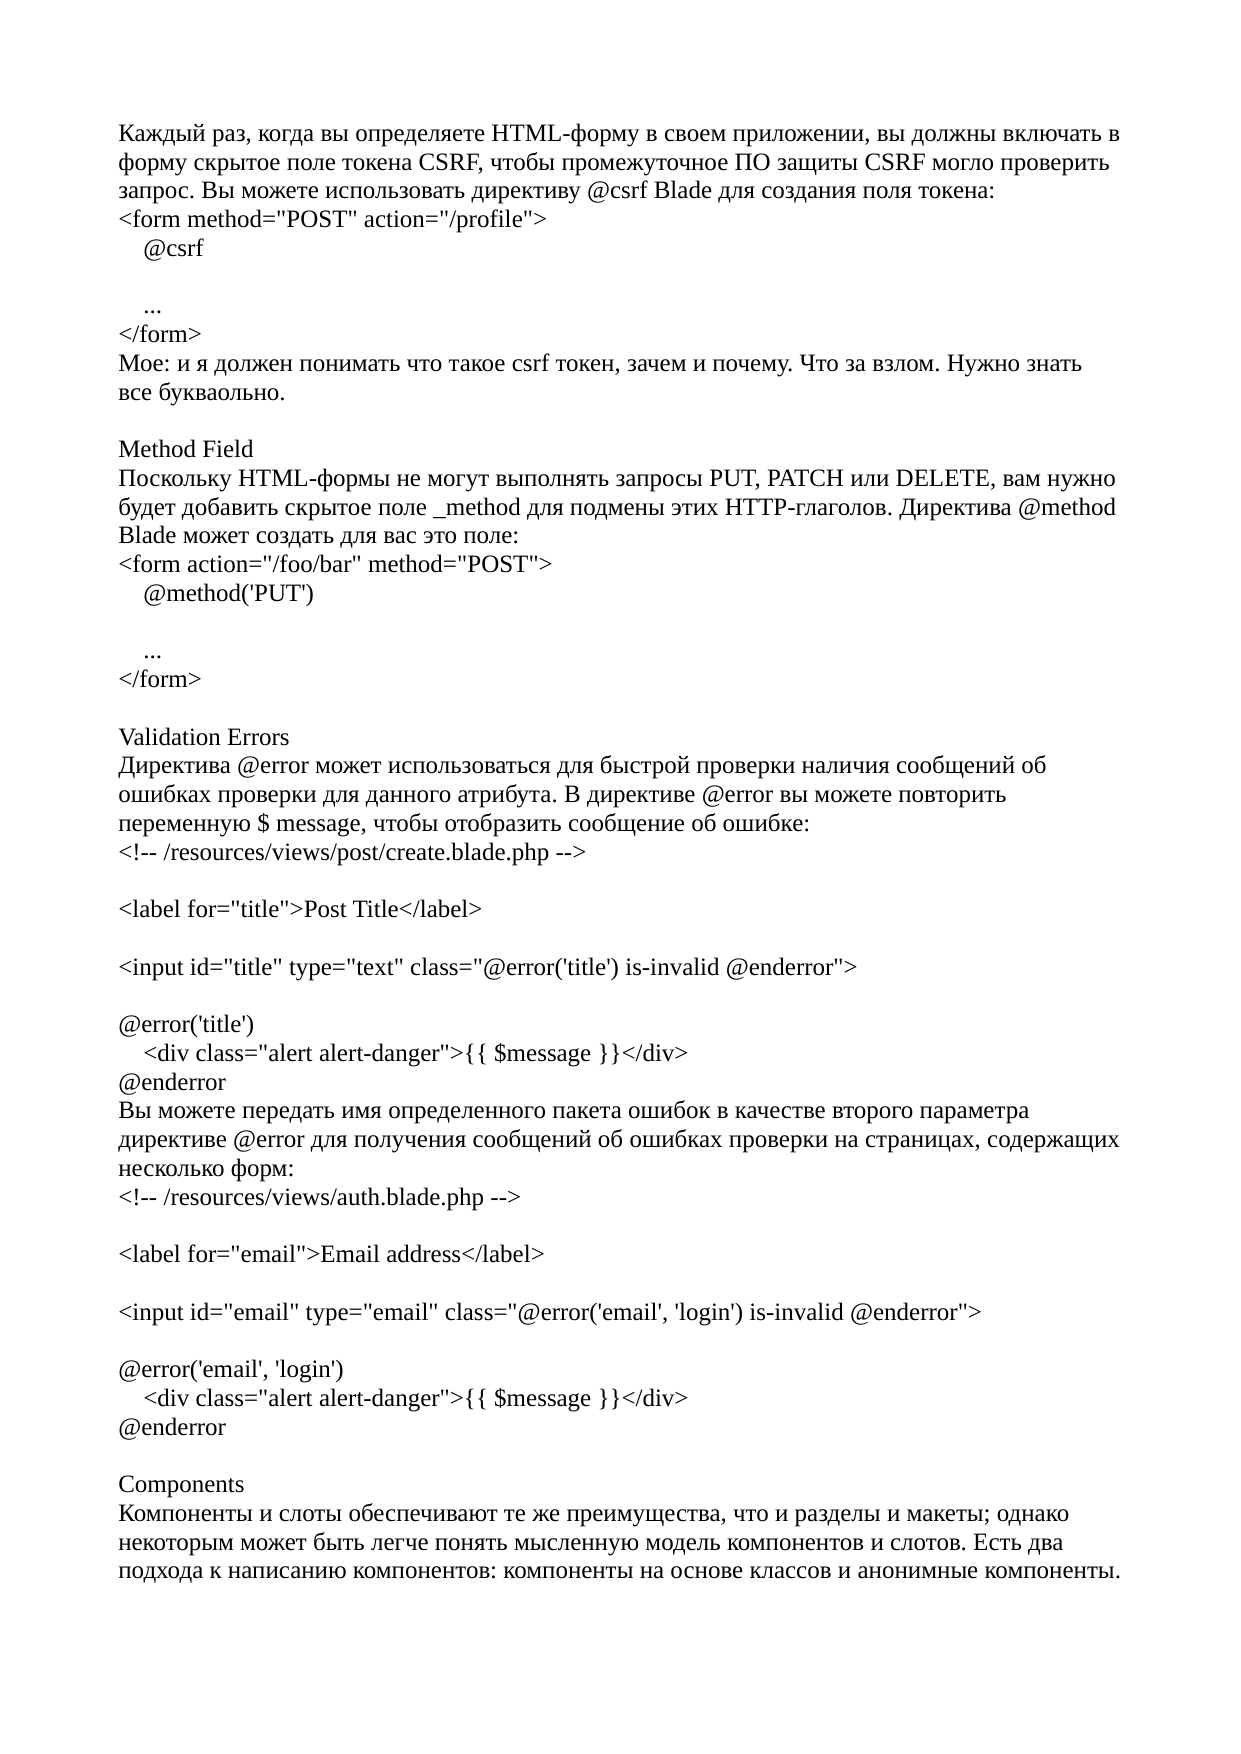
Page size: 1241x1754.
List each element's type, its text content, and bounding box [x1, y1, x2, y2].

text Method Field [118, 434, 1122, 463]
text Components [118, 1469, 1122, 1498]
text </form> [118, 664, 1122, 693]
text Вы можете передать имя определенного пакета ошибок в качестве второго параметра директиве @error для получения сообщений об ошибках проверки на страницах, содержащих несколько форм: [118, 1096, 1122, 1182]
text <label for="email">Email address</label> [118, 1239, 1122, 1268]
text <form method="POST" action="/profile"> [118, 204, 1122, 233]
text @enderror [118, 1067, 1122, 1096]
text ... [118, 291, 1122, 319]
text Поскольку HTML-формы не могут выполнять запросы PUT, PATCH или DELETE, вам нужно будет добавить скрытое поле _method для подмены этих HTTP-глаголов. Директива @method Blade может создать для вас это поле: [118, 463, 1122, 549]
text <form action="/foo/bar" method="POST"> [118, 549, 1122, 578]
text <!-- /resources/views/auth.blade.php --> [118, 1182, 1122, 1211]
text <div class="alert alert-danger">{{ $message }}</div> [118, 1383, 1122, 1412]
text ... [118, 636, 1122, 664]
text Каждый раз, когда вы определяете HTML-форму в своем приложении, вы должны включать в форму скрытое поле токена CSRF, чтобы промежуточное ПО защиты CSRF могло проверить запрос. Вы можете использовать директиву @csrf Blade для создания поля токена: [118, 118, 1122, 204]
text <label for="title">Post Title</label> [118, 894, 1122, 923]
text @csrf [118, 233, 1122, 262]
text <!-- /resources/views/post/create.blade.php --> [118, 837, 1122, 866]
text @error('email', 'login') [118, 1354, 1122, 1383]
text <input id="email" type="email" class="@error('email', 'login') is-invalid @enderror"> [118, 1297, 1122, 1326]
text Компоненты и слоты обеспечивают те же преимущества, что и разделы и макеты; однако некоторым может быть легче понять мысленную модель компонентов и слотов. Есть два подхода к написанию компонентов: компоненты на основе классов и анонимные компоненты. [118, 1498, 1122, 1584]
text Директива @error может использоваться для быстрой проверки наличия сообщений об ошибках проверки для данного атрибута. В директиве @error вы можете повторить переменную $ message, чтобы отобразить сообщение об ошибке: [118, 751, 1122, 837]
text @enderror [118, 1412, 1122, 1441]
text </form> [118, 319, 1122, 348]
text @method('PUT') [118, 578, 1122, 607]
text Мое: и я должен понимать что такое csrf токен, зачем и почему. Что за взлом. Нужно знать все букваольно. [118, 348, 1122, 406]
text <input id="title" type="text" class="@error('title') is-invalid @enderror"> [118, 952, 1122, 981]
text <div class="alert alert-danger">{{ $message }}</div> [118, 1038, 1122, 1067]
text Validation Errors [118, 722, 1122, 751]
text @error('title') [118, 1009, 1122, 1038]
